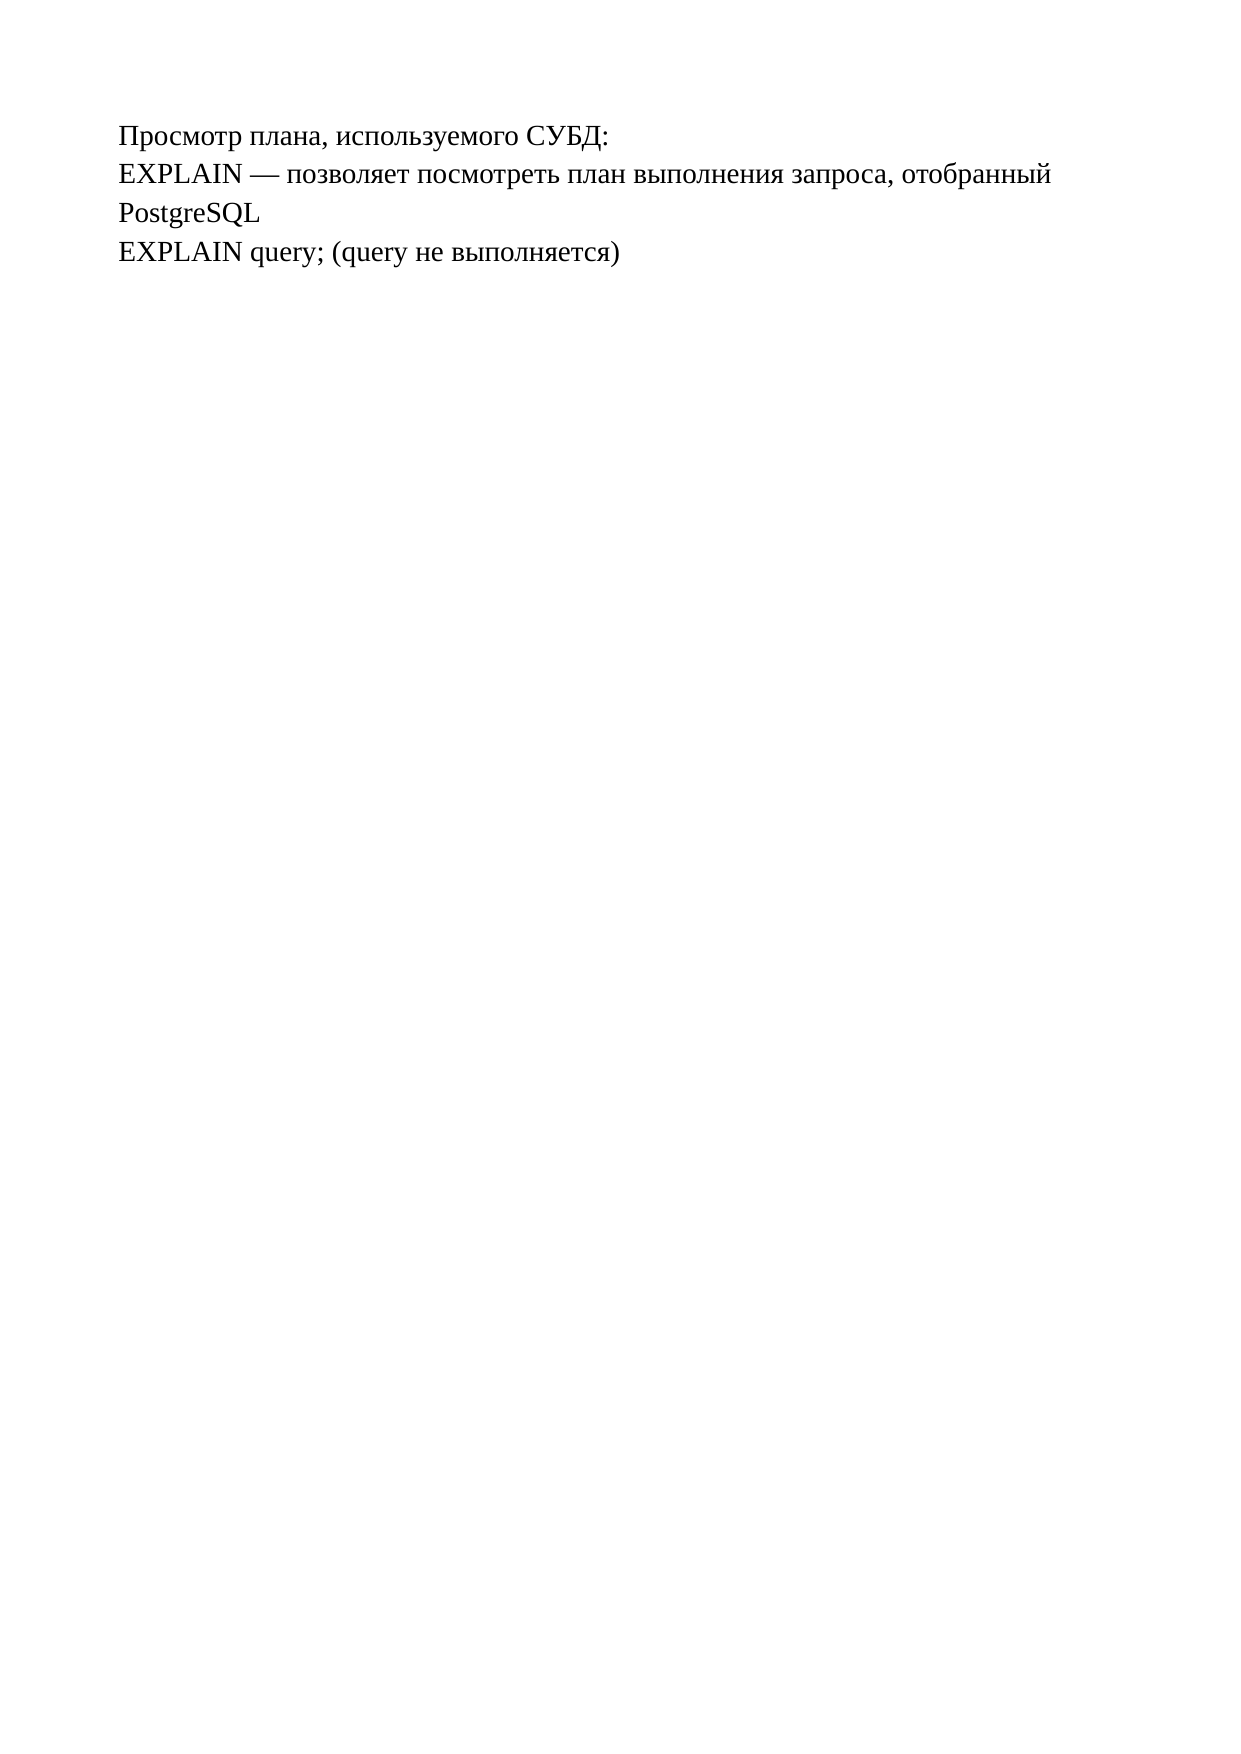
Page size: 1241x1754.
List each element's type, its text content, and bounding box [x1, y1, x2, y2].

text EXPLAIN — позволяет посмотреть план выполнения запроса, отобранный PostgreSQL [118, 157, 1122, 229]
text Просмотр плана, используемого СУБД: [118, 118, 1122, 152]
text EXPLAIN query; (query не выполняется) [118, 234, 1122, 267]
